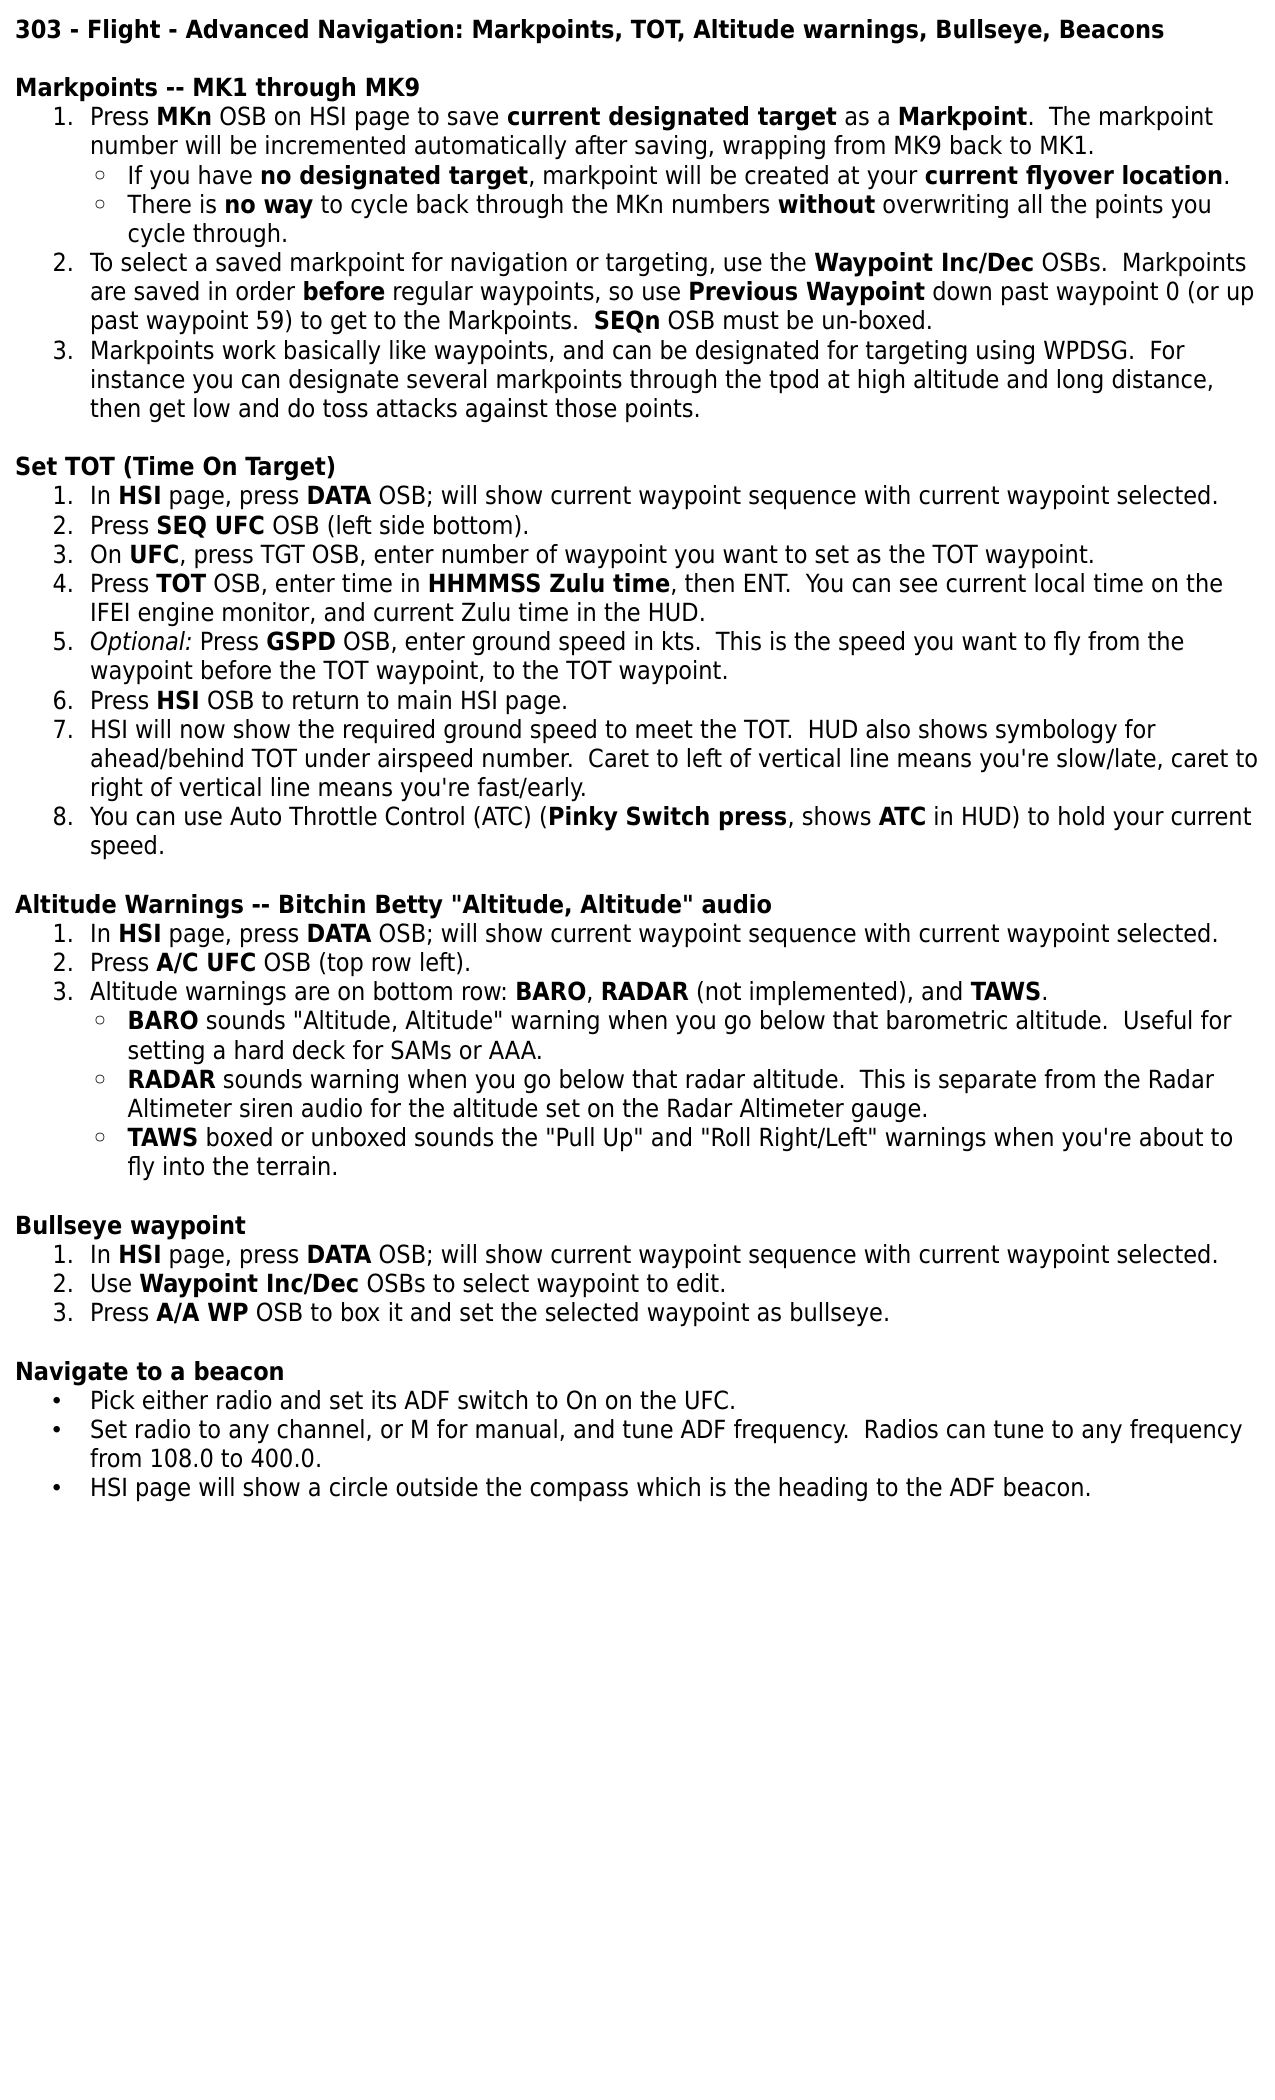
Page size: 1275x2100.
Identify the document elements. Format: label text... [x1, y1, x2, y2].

list In HSI page, press DATA OSB; will show current waypoint sequence with current waypoint selected. [52, 482, 1260, 511]
list Optional: Press GSPD OSB, enter ground speed in kts. This is the speed you want to fly from the waypoint before the TOT waypoint, to the TOT waypoint. [52, 627, 1260, 686]
list HSI will now show the required ground speed to meet the TOT. HUD also shows symbology for ahead/behind TOT under airspeed number. Caret to left of vertical line means you're slow/late, caret to right of vertical line means you're fast/early. [52, 715, 1260, 802]
list RADAR sounds warning when you go below that radar altitude. This is separate from the Radar Altimeter siren audio for the altitude set on the Radar Altimeter gauge. [90, 1065, 1260, 1123]
list To select a saved markpoint for navigation or targeting, use the Waypoint Inc/Dec OSBs. Markpoints are saved in order before regular waypoints, so use Previous Waypoint down past waypoint 0 (or up past waypoint 59) to get to the Markpoints. SEQn OSB must be un-boxed. [52, 248, 1260, 336]
list Press HSI OSB to return to main HSI page. [52, 686, 1260, 715]
list Press TOT OSB, enter time in HHMMSS Zulu time, then ENT. You can see current local time on the IFEI engine monitor, and current Zulu time in the HUD. [52, 569, 1260, 627]
text Markpoints -- MK1 through MK9 [15, 73, 1260, 102]
list Altitude warnings are on bottom row: BARO, RADAR (not implemented), and TAWS. [52, 977, 1260, 1007]
list TAWS boxed or unboxed sounds the "Pull Up" and "Roll Right/Left" warnings when you're about to fly into the terrain. [90, 1123, 1260, 1182]
text 303 - Flight - Advanced Navigation: Markpoints, TOT, Altitude warnings, Bullseye, Beacons [15, 15, 1260, 44]
text Navigate to a beacon [15, 1357, 1260, 1386]
list HSI page will show a circle outside the compass which is the heading to the ADF beacon. [52, 1473, 1260, 1502]
list BARO sounds "Altitude, Altitude" warning when you go below that barometric altitude. Useful for setting a hard deck for SAMs or AAA. [90, 1007, 1260, 1065]
list In HSI page, press DATA OSB; will show current waypoint sequence with current waypoint selected. [52, 919, 1260, 948]
list On UFC, press TGT OSB, enter number of waypoint you want to set as the TOT waypoint. [52, 540, 1260, 569]
list In HSI page, press DATA OSB; will show current waypoint sequence with current waypoint selected. [52, 1240, 1260, 1269]
list If you have no designated target, markpoint will be created at your current flyover location. [90, 161, 1260, 190]
list Use Waypoint Inc/Dec OSBs to select waypoint to edit. [52, 1269, 1260, 1298]
text Bullseye waypoint [15, 1211, 1260, 1240]
text Set TOT (Time On Target) [15, 452, 1260, 482]
list There is no way to cycle back through the MKn numbers without overwriting all the points you cycle through. [90, 190, 1260, 248]
list Press SEQ UFC OSB (left side bottom). [52, 511, 1260, 540]
list You can use Auto Throttle Control (ATC) (Pinky Switch press, shows ATC in HUD) to hold your current speed. [52, 802, 1260, 861]
list Press A/C UFC OSB (top row left). [52, 948, 1260, 977]
list Press A/A WP OSB to box it and set the selected waypoint as bullseye. [52, 1298, 1260, 1327]
list Set radio to any channel, or M for manual, and tune ADF frequency. Radios can tune to any frequency from 108.0 to 400.0. [52, 1415, 1260, 1473]
list Markpoints work basically like waypoints, and can be designated for targeting using WPDSG. For instance you can designate several markpoints through the tpod at high altitude and long distance, then get low and do toss attacks against those points. [52, 336, 1260, 423]
list Press MKn OSB on HSI page to save current designated target as a Markpoint. The markpoint number will be incremented automatically after saving, wrapping from MK9 back to MK1. [52, 102, 1260, 161]
list Pick either radio and set its ADF switch to On on the UFC. [52, 1386, 1260, 1415]
text Altitude Warnings -- Bitchin Betty "Altitude, Altitude" audio [15, 890, 1260, 919]
